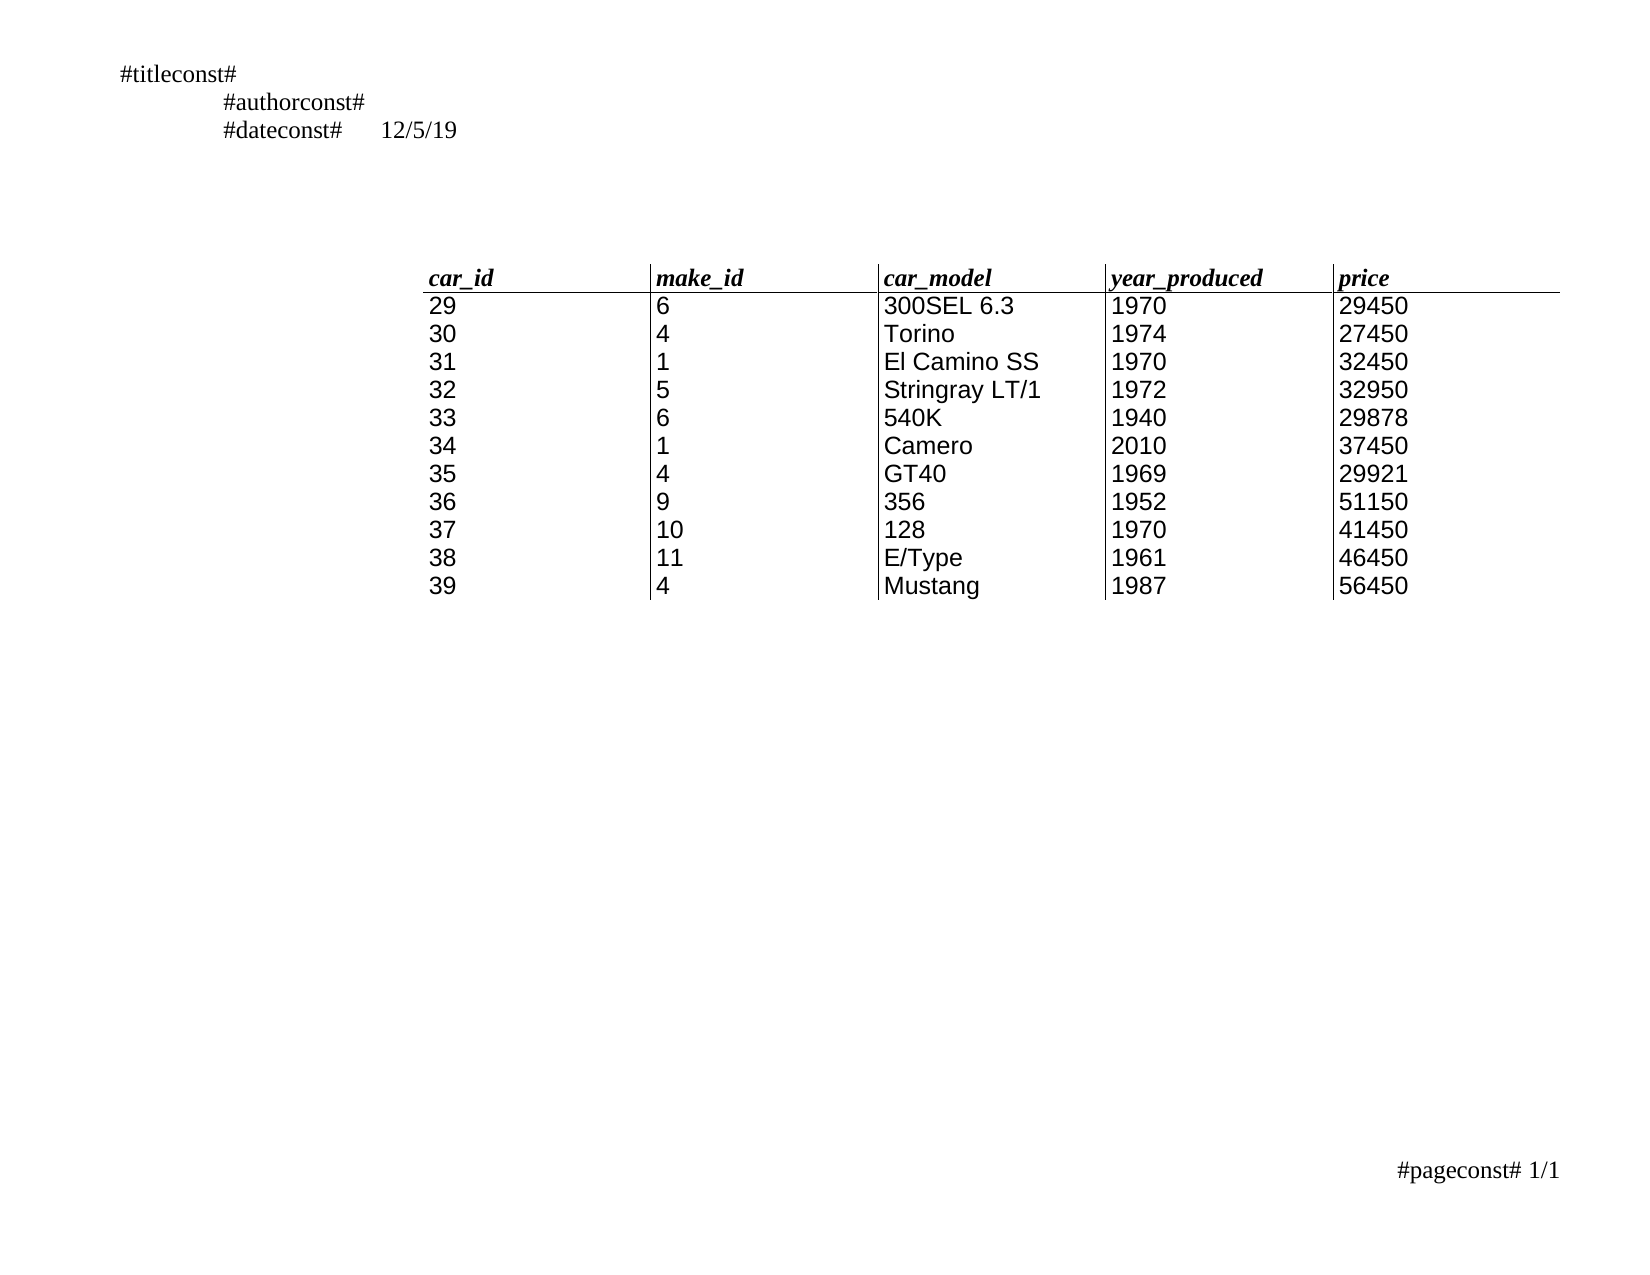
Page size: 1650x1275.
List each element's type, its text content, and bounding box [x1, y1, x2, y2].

table_cell El Camino SS [879, 348, 1105, 376]
table_cell 540K [879, 404, 1105, 432]
table_cell 2010 [1106, 432, 1332, 460]
table_cell Torino [879, 320, 1105, 348]
table_cell 33 [423, 404, 650, 432]
table_cell 10 [651, 516, 877, 544]
table_cell 35 [423, 460, 650, 488]
table_cell 1961 [1106, 544, 1332, 572]
table_cell 1970 [1106, 516, 1332, 544]
table_cell E/Type [879, 544, 1105, 572]
table_header make_id [651, 264, 877, 292]
table_cell 300SEL 6.3 [879, 293, 1105, 320]
table_cell 5 [651, 376, 877, 404]
table_cell GT40 [879, 460, 1105, 488]
table_cell 30 [423, 320, 650, 348]
table_cell 1 [651, 348, 877, 376]
table_cell 1970 [1106, 348, 1332, 376]
table_cell 31 [423, 348, 650, 376]
table_cell 1969 [1106, 460, 1332, 488]
table_cell 29878 [1334, 404, 1560, 432]
table_cell 51150 [1334, 488, 1560, 516]
table_cell 27450 [1334, 320, 1560, 348]
table_cell 29921 [1334, 460, 1560, 488]
table_cell 39 [423, 572, 650, 600]
table_cell 34 [423, 432, 650, 460]
table_cell Stringray LT/1 [879, 376, 1105, 404]
table_header price [1334, 264, 1560, 292]
table_cell 56450 [1334, 572, 1560, 600]
table_cell 4 [651, 320, 877, 348]
table_cell 37 [423, 516, 650, 544]
table_cell 9 [651, 488, 877, 516]
table_cell 4 [651, 460, 877, 488]
table_cell 37450 [1334, 432, 1560, 460]
table_cell 29 [423, 293, 650, 320]
table_cell 41450 [1334, 516, 1560, 544]
table_cell 128 [879, 516, 1105, 544]
table_cell 1940 [1106, 404, 1332, 432]
table_header car_id [423, 264, 650, 292]
table_cell 38 [423, 544, 650, 572]
table_cell 4 [651, 572, 877, 600]
table_cell 36 [423, 488, 650, 516]
table_header year_produced [1106, 264, 1332, 292]
table_cell 11 [651, 544, 877, 572]
table_cell Mustang [879, 572, 1105, 600]
table_cell 32450 [1334, 348, 1560, 376]
table_cell 1970 [1106, 293, 1332, 320]
table_cell 1972 [1106, 376, 1332, 404]
table_cell 6 [651, 293, 877, 320]
table_cell 6 [651, 404, 877, 432]
table_cell 32950 [1334, 376, 1560, 404]
table_cell 1974 [1106, 320, 1332, 348]
table_cell 1 [651, 432, 877, 460]
table_cell 46450 [1334, 544, 1560, 572]
table_cell Camero [879, 432, 1105, 460]
table_cell 1952 [1106, 488, 1332, 516]
table_cell 32 [423, 376, 650, 404]
table_cell 356 [879, 488, 1105, 516]
table_cell 1987 [1106, 572, 1332, 600]
table_header car_model [879, 264, 1105, 292]
table_cell 29450 [1334, 293, 1560, 320]
